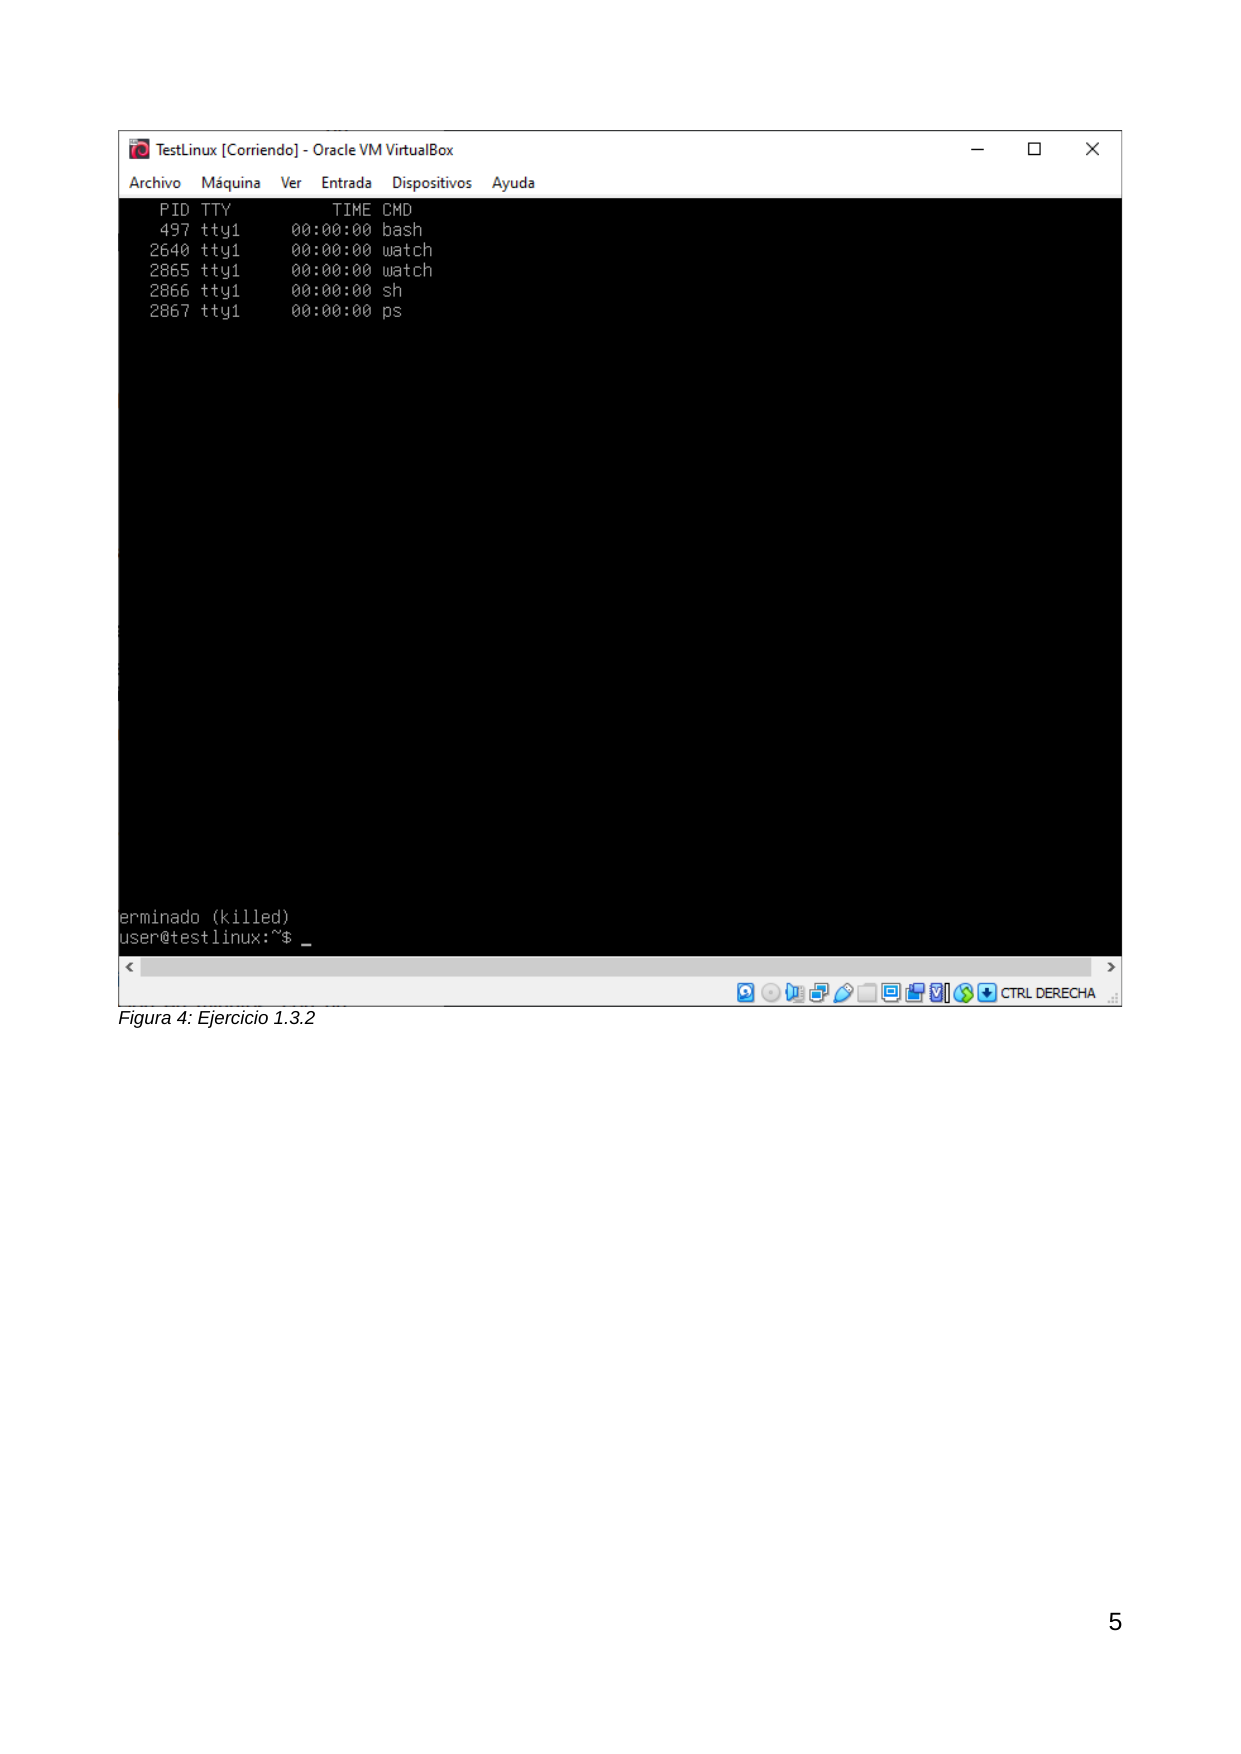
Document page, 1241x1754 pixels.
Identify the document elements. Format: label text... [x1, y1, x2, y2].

text Figura 4: Ejercicio 1.3.2 [118, 1007, 1122, 1028]
picture [118, 130, 1123, 1007]
